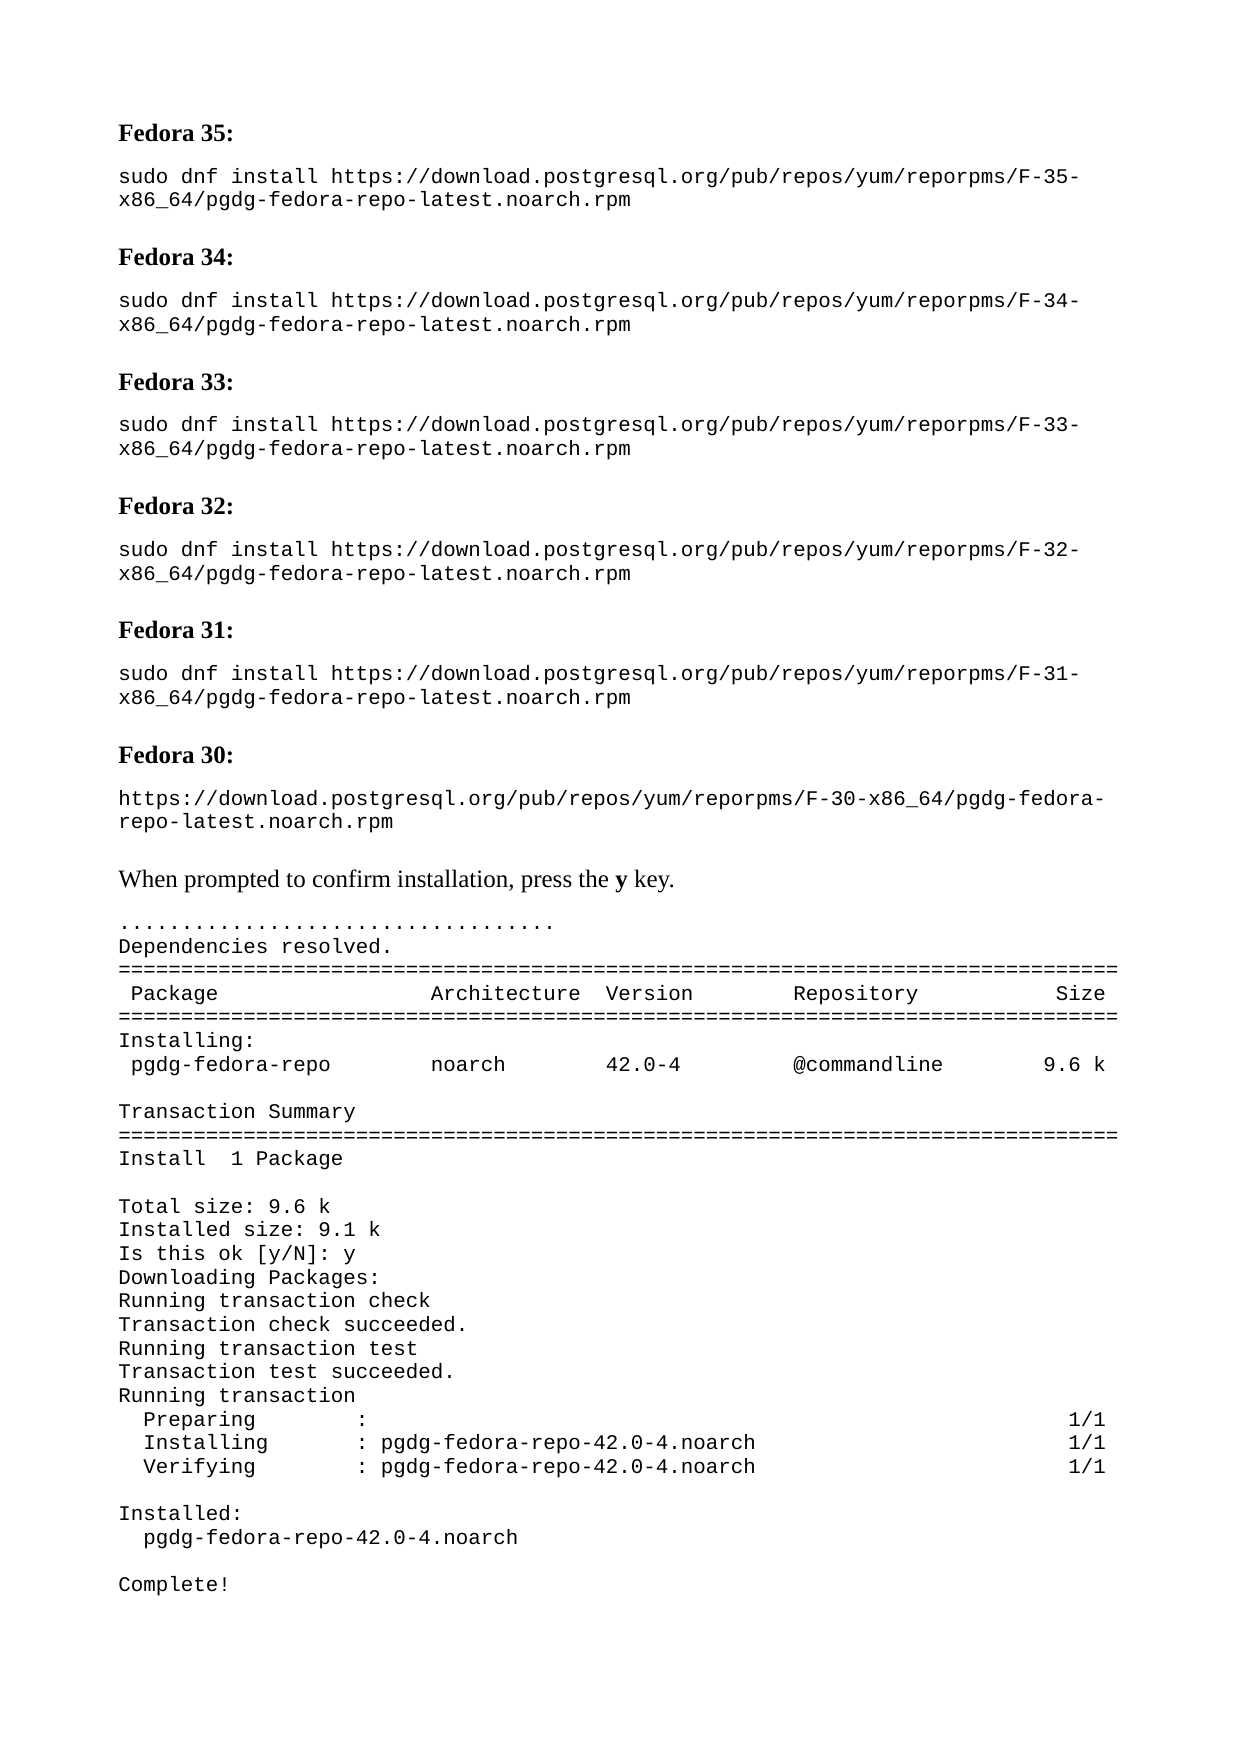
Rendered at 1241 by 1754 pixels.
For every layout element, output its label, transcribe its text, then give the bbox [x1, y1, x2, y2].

text ================================================================================ [118, 959, 1122, 983]
text Install 1 Package [118, 1148, 1122, 1172]
text Dependencies resolved. [118, 936, 1122, 959]
text sudo dnf install https://download.postgresql.org/pub/repos/yum/reporpms/F-33-x86_64/pgdg-fedora-repo-latest.noarch.rpm [118, 414, 1122, 462]
text Transaction Summary [118, 1101, 1122, 1125]
text Installing: [118, 1030, 1122, 1054]
text https://download.postgresql.org/pub/repos/yum/reporpms/F-30-x86_64/pgdg-fedora-repo-latest.noarch.rpm [118, 788, 1122, 835]
text Downloading Packages: [118, 1267, 1122, 1290]
text pgdg-fedora-repo noarch 42.0-4 @commandline 9.6 k [118, 1054, 1122, 1077]
text Complete! [118, 1574, 1122, 1598]
text Installed: [118, 1503, 1122, 1527]
text When prompted to confirm installation, press the y key. [118, 864, 1122, 893]
text ================================================================================ [118, 1125, 1122, 1148]
text Fedora 34: [118, 242, 1122, 271]
text Transaction check succeeded. [118, 1314, 1122, 1338]
text sudo dnf install https://download.postgresql.org/pub/repos/yum/reporpms/F-32-x86_64/pgdg-fedora-repo-latest.noarch.rpm [118, 539, 1122, 586]
text Transaction test succeeded. [118, 1361, 1122, 1385]
text Running transaction [118, 1385, 1122, 1408]
text Verifying : pgdg-fedora-repo-42.0-4.noarch 1/1 [118, 1456, 1122, 1479]
text ................................... [118, 912, 1122, 936]
text Is this ok [y/N]: y [118, 1243, 1122, 1267]
text Preparing : 1/1 [118, 1408, 1122, 1432]
text ================================================================================ [118, 1007, 1122, 1030]
text Fedora 35: [118, 118, 1122, 147]
text sudo dnf install https://download.postgresql.org/pub/repos/yum/reporpms/F-31-x86_64/pgdg-fedora-repo-latest.noarch.rpm [118, 663, 1122, 711]
text sudo dnf install https://download.postgresql.org/pub/repos/yum/reporpms/F-34-x86_64/pgdg-fedora-repo-latest.noarch.rpm [118, 290, 1122, 337]
text Fedora 30: [118, 740, 1122, 769]
text pgdg-fedora-repo-42.0-4.noarch [118, 1527, 1122, 1550]
text Fedora 33: [118, 367, 1122, 396]
text Running transaction test [118, 1338, 1122, 1361]
text sudo dnf install https://download.postgresql.org/pub/repos/yum/reporpms/F-35-x86_64/pgdg-fedora-repo-latest.noarch.rpm [118, 166, 1122, 213]
text Installed size: 9.1 k [118, 1219, 1122, 1243]
text Package Architecture Version Repository Size [118, 983, 1122, 1007]
text Fedora 31: [118, 616, 1122, 644]
text Total size: 9.6 k [118, 1196, 1122, 1219]
text Running transaction check [118, 1290, 1122, 1314]
text Installing : pgdg-fedora-repo-42.0-4.noarch 1/1 [118, 1432, 1122, 1456]
text Fedora 32: [118, 491, 1122, 520]
